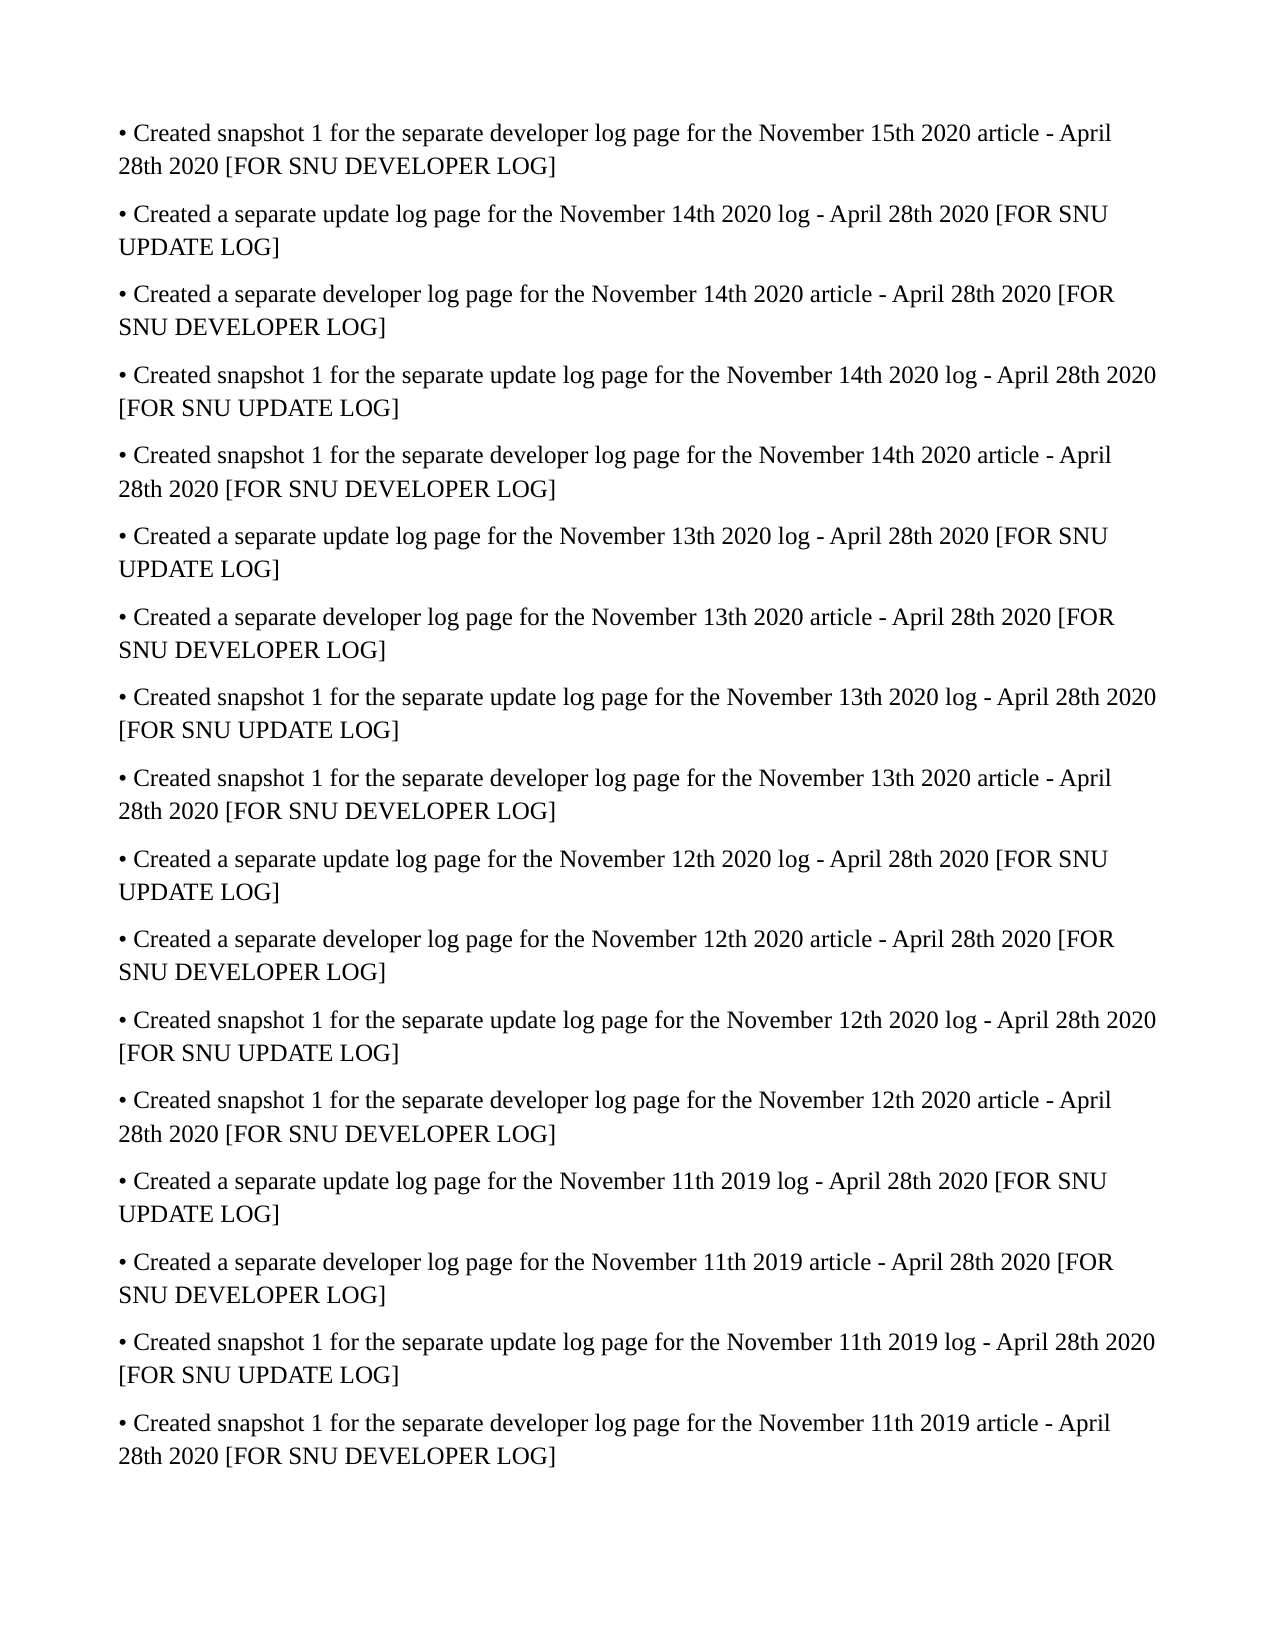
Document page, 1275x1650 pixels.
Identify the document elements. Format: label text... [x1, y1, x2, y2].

text • Created snapshot 1 for the separate developer log page for the November 12th 2020 article - April 28th 2020 [FOR SNU DEVELOPER LOG] [118, 1086, 1157, 1147]
text • Created snapshot 1 for the separate update log page for the November 13th 2020 log - April 28th 2020 [FOR SNU UPDATE LOG] [118, 682, 1157, 744]
text • Created snapshot 1 for the separate update log page for the November 11th 2019 log - April 28th 2020 [FOR SNU UPDATE LOG] [118, 1327, 1157, 1389]
text • Created a separate update log page for the November 13th 2020 log - April 28th 2020 [FOR SNU UPDATE LOG] [118, 521, 1157, 583]
text • Created snapshot 1 for the separate developer log page for the November 11th 2019 article - April 28th 2020 [FOR SNU DEVELOPER LOG] [118, 1408, 1157, 1470]
text • Created snapshot 1 for the separate update log page for the November 12th 2020 log - April 28th 2020 [FOR SNU UPDATE LOG] [118, 1005, 1157, 1067]
text • Created a separate update log page for the November 14th 2020 log - April 28th 2020 [FOR SNU UPDATE LOG] [118, 199, 1157, 261]
text • Created a separate developer log page for the November 11th 2019 article - April 28th 2020 [FOR SNU DEVELOPER LOG] [118, 1247, 1157, 1309]
text • Created snapshot 1 for the separate developer log page for the November 14th 2020 article - April 28th 2020 [FOR SNU DEVELOPER LOG] [118, 441, 1157, 502]
text • Created a separate update log page for the November 11th 2019 log - April 28th 2020 [FOR SNU UPDATE LOG] [118, 1166, 1157, 1228]
text • Created a separate update log page for the November 12th 2020 log - April 28th 2020 [FOR SNU UPDATE LOG] [118, 844, 1157, 906]
text • Created a separate developer log page for the November 14th 2020 article - April 28th 2020 [FOR SNU DEVELOPER LOG] [118, 279, 1157, 341]
text • Created snapshot 1 for the separate developer log page for the November 13th 2020 article - April 28th 2020 [FOR SNU DEVELOPER LOG] [118, 763, 1157, 825]
text • Created snapshot 1 for the separate developer log page for the November 15th 2020 article - April 28th 2020 [FOR SNU DEVELOPER LOG] [118, 118, 1157, 180]
text • Created snapshot 1 for the separate update log page for the November 14th 2020 log - April 28th 2020 [FOR SNU UPDATE LOG] [118, 360, 1157, 422]
text • Created a separate developer log page for the November 13th 2020 article - April 28th 2020 [FOR SNU DEVELOPER LOG] [118, 602, 1157, 664]
text • Created a separate developer log page for the November 12th 2020 article - April 28th 2020 [FOR SNU DEVELOPER LOG] [118, 924, 1157, 986]
